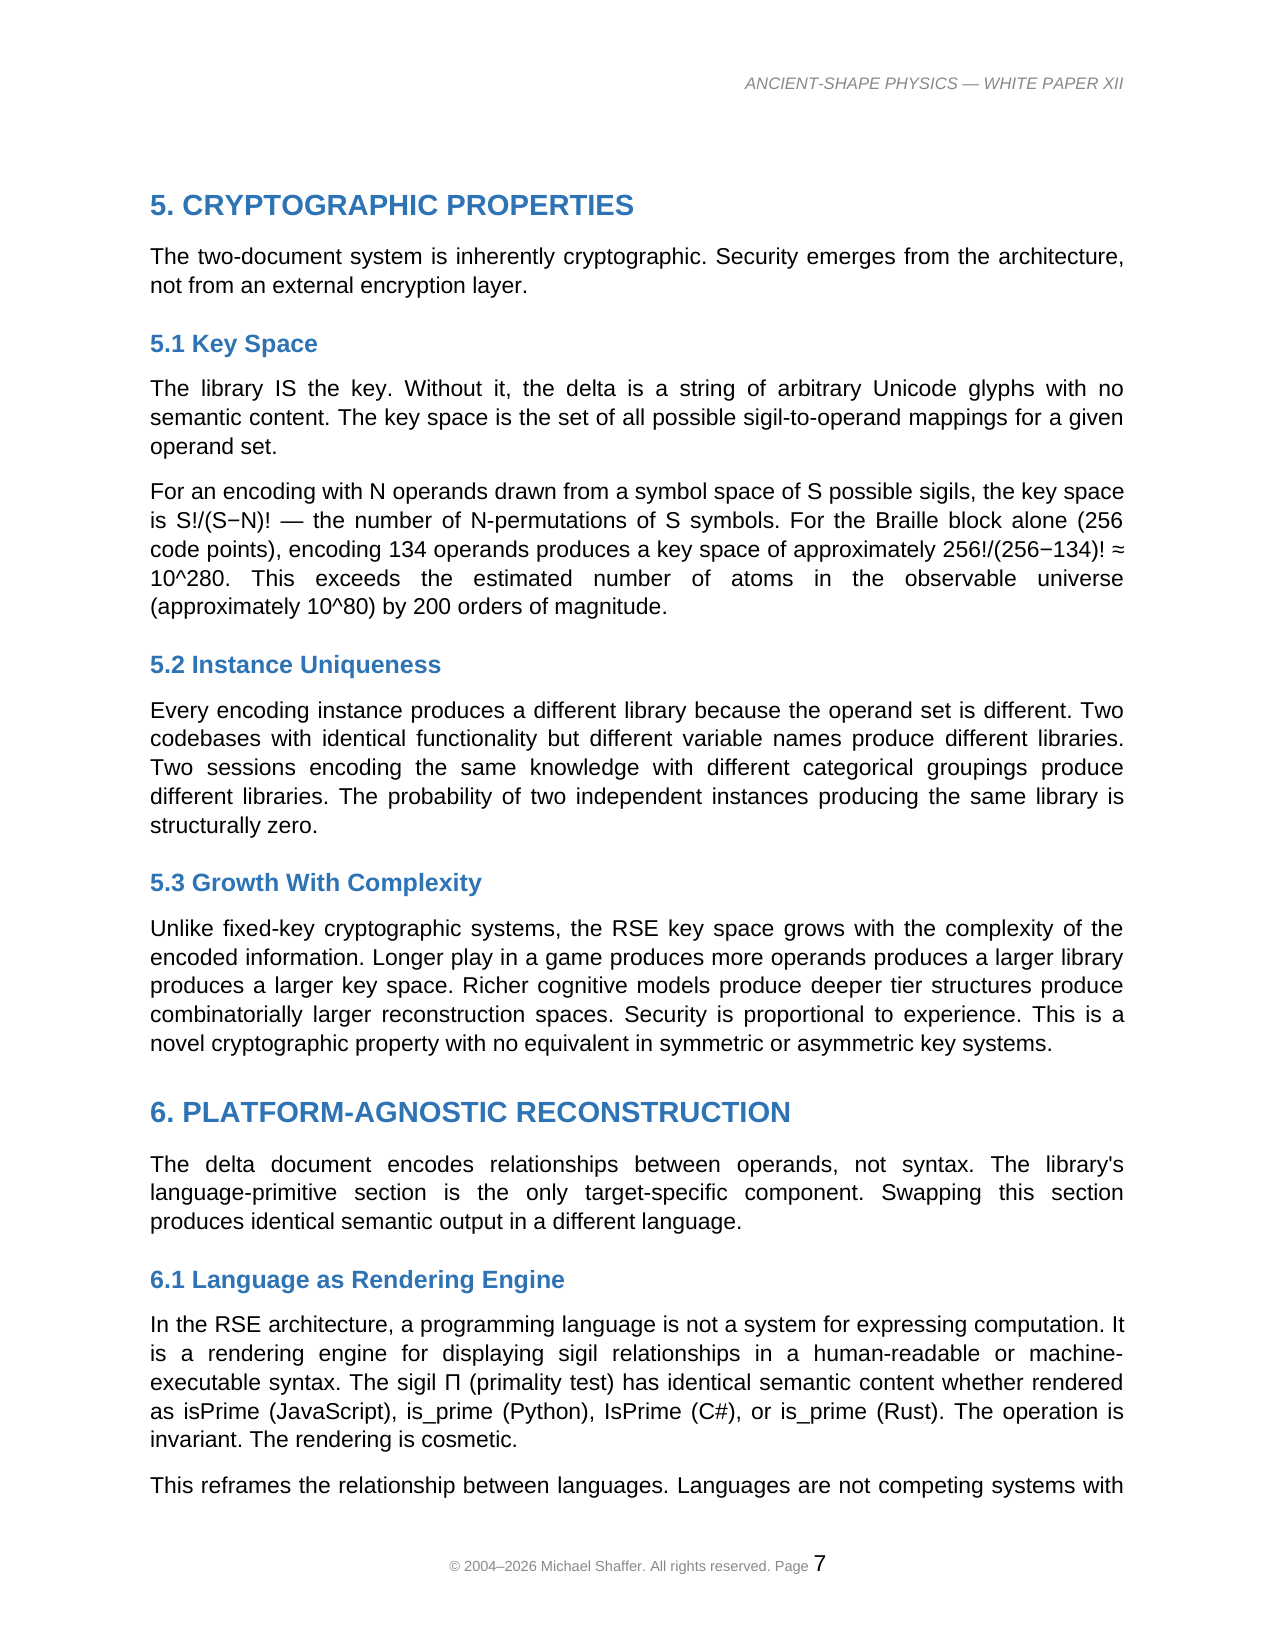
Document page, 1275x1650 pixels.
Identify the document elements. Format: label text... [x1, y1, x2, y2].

subtitle 6.1 Language as Rendering Engine [150, 1264, 1125, 1293]
text Unlike fixed-key cryptographic systems, the RSE key space grows with the complexity of the encoded information. Longer play in a game produces more operands produces a larger library produces a larger key space. Richer cognitive models produce deeper tier structures produce combinatorially larger reconstruction spaces. Security is proportional to experience. This is a novel cryptographic property with no equivalent in symmetric or asymmetric key systems. [150, 913, 1125, 1057]
subtitle 5.2 Instance Uniqueness [150, 650, 1125, 678]
text In the RSE architecture, a programming language is not a system for expressing computation. It is a rendering engine for displaying sigil relationships in a human-readable or machine-executable syntax. The sigil Π (primality test) has identical semantic content whether rendered as isPrime (JavaScript), is_prime (Python), IsPrime (C#), or is_prime (Rust). The operation is invariant. The rendering is cosmetic. [150, 1310, 1125, 1454]
text For an encoding with N operands drawn from a symbol space of S possible sigils, the key space is S!/(S−N)! — the number of N-permutations of S symbols. For the Braille block alone (256 code points), encoding 134 operands produces a key space of approximately 256!/(256−134)! ≈ 10^280. This exceeds the estimated number of atoms in the observable universe (approximately 10^80) by 200 orders of magnitude. [150, 477, 1125, 621]
subtitle 5.1 Key Space [150, 328, 1125, 357]
subtitle 5. CRYPTOGRAPHIC PROPERTIES [150, 187, 1125, 221]
subtitle 5.3 Growth With Complexity [150, 868, 1125, 897]
text Every encoding instance produces a different library because the operand set is different. Two codebases with identical functionality but different variable names produce different libraries. Two sessions encoding the same knowledge with different categorical groupings produce different libraries. The probability of two independent instances producing the same library is structurally zero. [150, 695, 1125, 839]
text This reframes the relationship between languages. Languages are not competing systems with [150, 1470, 1125, 1499]
text The library IS the key. Without it, the delta is a string of arbitrary Unicode glyphs with no semantic content. The key space is the set of all possible sigil-to-operand mappings for a given operand set. [150, 374, 1125, 460]
text The two-document system is inherently cryptographic. Security emerges from the architecture, not from an external encryption layer. [150, 242, 1125, 299]
text The delta document encodes relationships between operands, not syntax. The library's language-primitive section is the only target-specific component. Swapping this section produces identical semantic output in a different language. [150, 1149, 1125, 1235]
subtitle 6. PLATFORM-AGNOSTIC RECONSTRUCTION [150, 1095, 1125, 1128]
